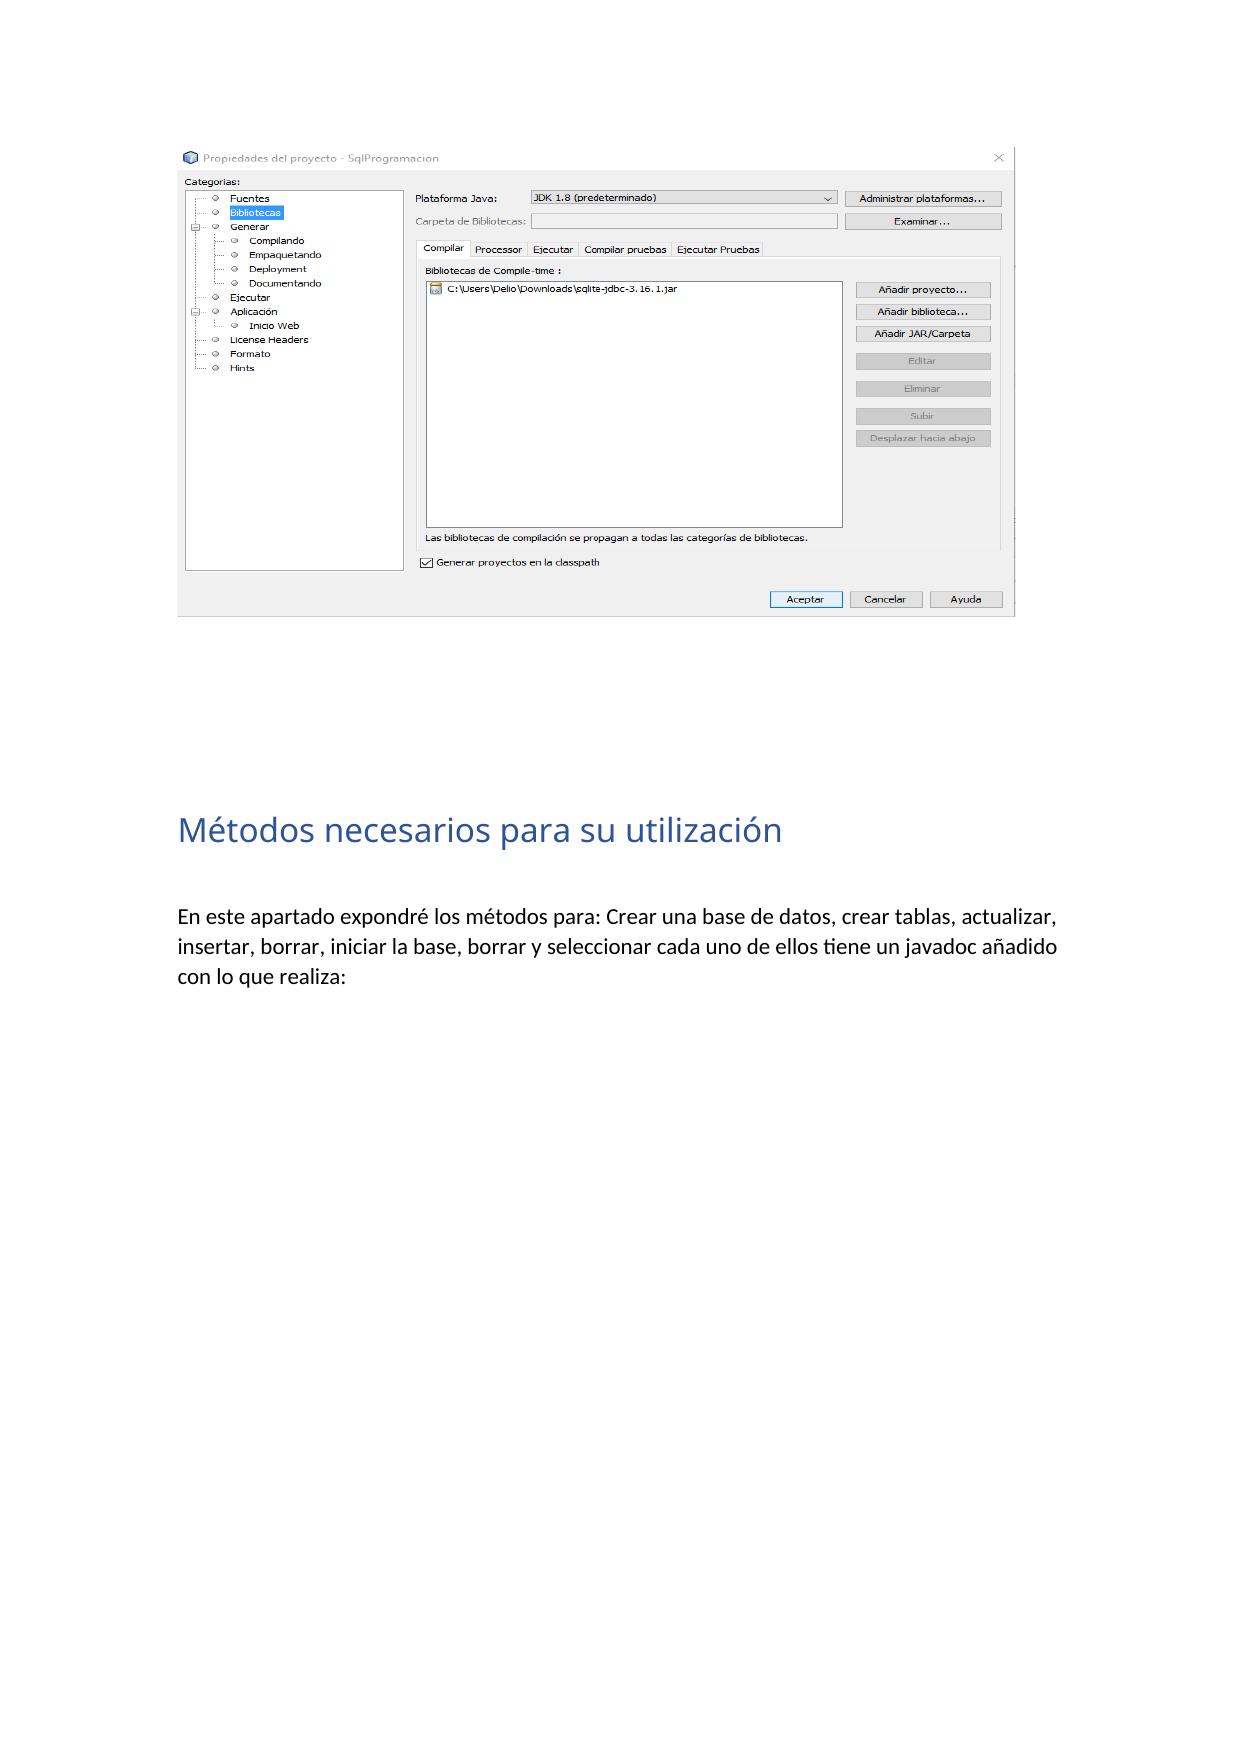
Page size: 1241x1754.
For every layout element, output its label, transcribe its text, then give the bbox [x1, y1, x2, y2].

subtitle Métodos necesarios para su utilización [177, 807, 1063, 853]
text En este apartado expondré los métodos para: Crear una base de datos, crear tablas, actualizar, insertar, borrar, iniciar la base, borrar y seleccionar cada uno de ellos tiene un javadoc añadido con lo que realiza: [177, 902, 1063, 990]
